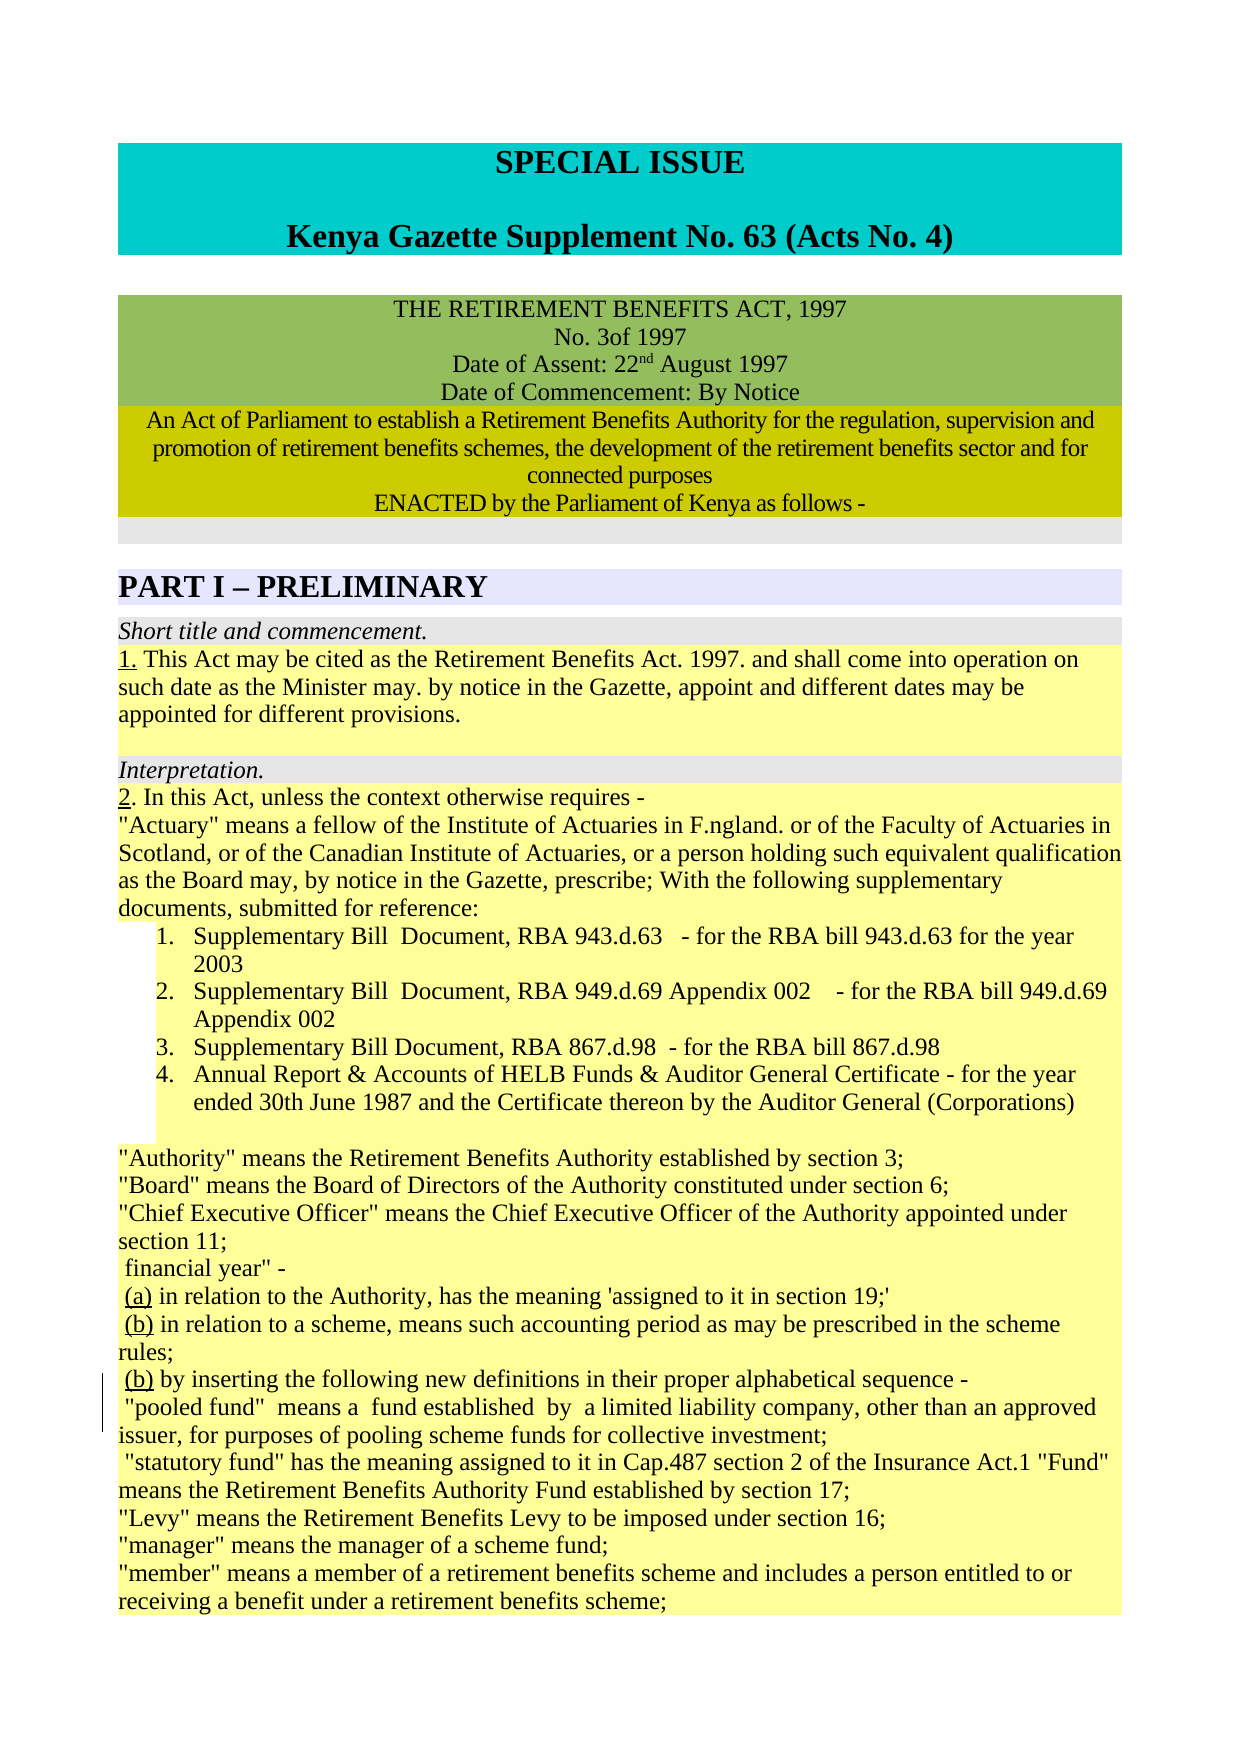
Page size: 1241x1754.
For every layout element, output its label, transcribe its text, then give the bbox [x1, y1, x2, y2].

text "Levy" means the Retirement Benefits Levy to be imposed under section 16; [118, 1504, 1122, 1532]
text "manager" means the manager of a scheme fund; [118, 1532, 1122, 1559]
text financial year" - [118, 1254, 1122, 1282]
text An Act of Parliament to establish a Retirement Benefits Authority for the regulation, supervision and promotion of retirement benefits schemes, the development of the retirement benefits sector and for connected purposes [118, 406, 1122, 489]
text (b) in relation to a scheme, means such accounting period as may be prescribed in the scheme rules; [118, 1310, 1122, 1365]
list Supplementary Bill Document, RBA 867.d.98 - for the RBA bill 867.d.98 [156, 1033, 1122, 1061]
text "Board" means the Board of Directors of the Authority constituted under section 6; [118, 1171, 1122, 1199]
text Kenya Gazette Supplement No. 63 (Acts No. 4) [118, 218, 1122, 255]
text "Actuary" means a fellow of the Institute of Actuaries in F.ngland. or of the Faculty of Actuaries in Scotland, or of the Canadian Institute of Actuaries, or a person holding such equivalent qualification as the Board may, by notice in the Gazette, prescribe; With the following supplementary documents, submitted for reference: [118, 811, 1122, 922]
text No. 3of 1997 [118, 323, 1122, 351]
title Short title and commencement. [118, 617, 1122, 645]
text 1. This Act may be cited as the Retirement Benefits Act. 1997. and shall come into operation on such date as the Minister may. by notice in the Gazette, appoint and different dates may be appointed for different provisions. [118, 645, 1122, 728]
text 2. In this Act, unless the context otherwise requires - [118, 783, 1122, 811]
text Date of Assent: 22nd August 1997 [118, 351, 1122, 378]
list Supplementary Bill Document, RBA 943.d.63 - for the RBA bill 943.d.63 for the year 2003 [156, 922, 1122, 977]
text "member" means a member of a retirement benefits scheme and includes a person entitled to or receiving a benefit under a retirement benefits scheme; [118, 1559, 1122, 1615]
text ENACTED by the Parliament of Kenya as follows - [118, 489, 1122, 517]
text (b) by inserting the following new definitions in their proper alphabetical sequence - [118, 1365, 1122, 1393]
list Supplementary Bill Document, RBA 949.d.69 Appendix 002 - for the RBA bill 949.d.69 Appendix 002 [156, 977, 1122, 1033]
text "Authority" means the Retirement Benefits Authority established by section 3; [118, 1144, 1122, 1171]
text "Chief Executive Officer" means the Chief Executive Officer of the Authority appointed under section 11; [118, 1199, 1122, 1254]
title PART I – PRELIMINARY [118, 569, 1122, 605]
text Date of Commencement: By Notice [118, 378, 1122, 406]
title Interpretation. [118, 756, 1122, 783]
text SPECIAL ISSUE [118, 143, 1122, 180]
text "statutory fund" has the meaning assigned to it in Cap.487 section 2 of the Insurance Act.1 "Fund" means the Retirement Benefits Authority Fund established by section 17; [118, 1448, 1122, 1504]
text (a) in relation to the Authority, has the meaning 'assigned to it in section 19;' [118, 1282, 1122, 1310]
text THE RETIREMENT BENEFITS ACT, 1997 [118, 295, 1122, 323]
text "pooled fund" means a fund established by a limited liability company, other than an approved issuer, for purposes of pooling scheme funds for collective investment; [118, 1393, 1122, 1448]
list Annual Report & Accounts of HELB Funds & Auditor General Certificate - for the year ended 30th June 1987 and the Certificate thereon by the Auditor General (Corporations) [156, 1061, 1122, 1116]
